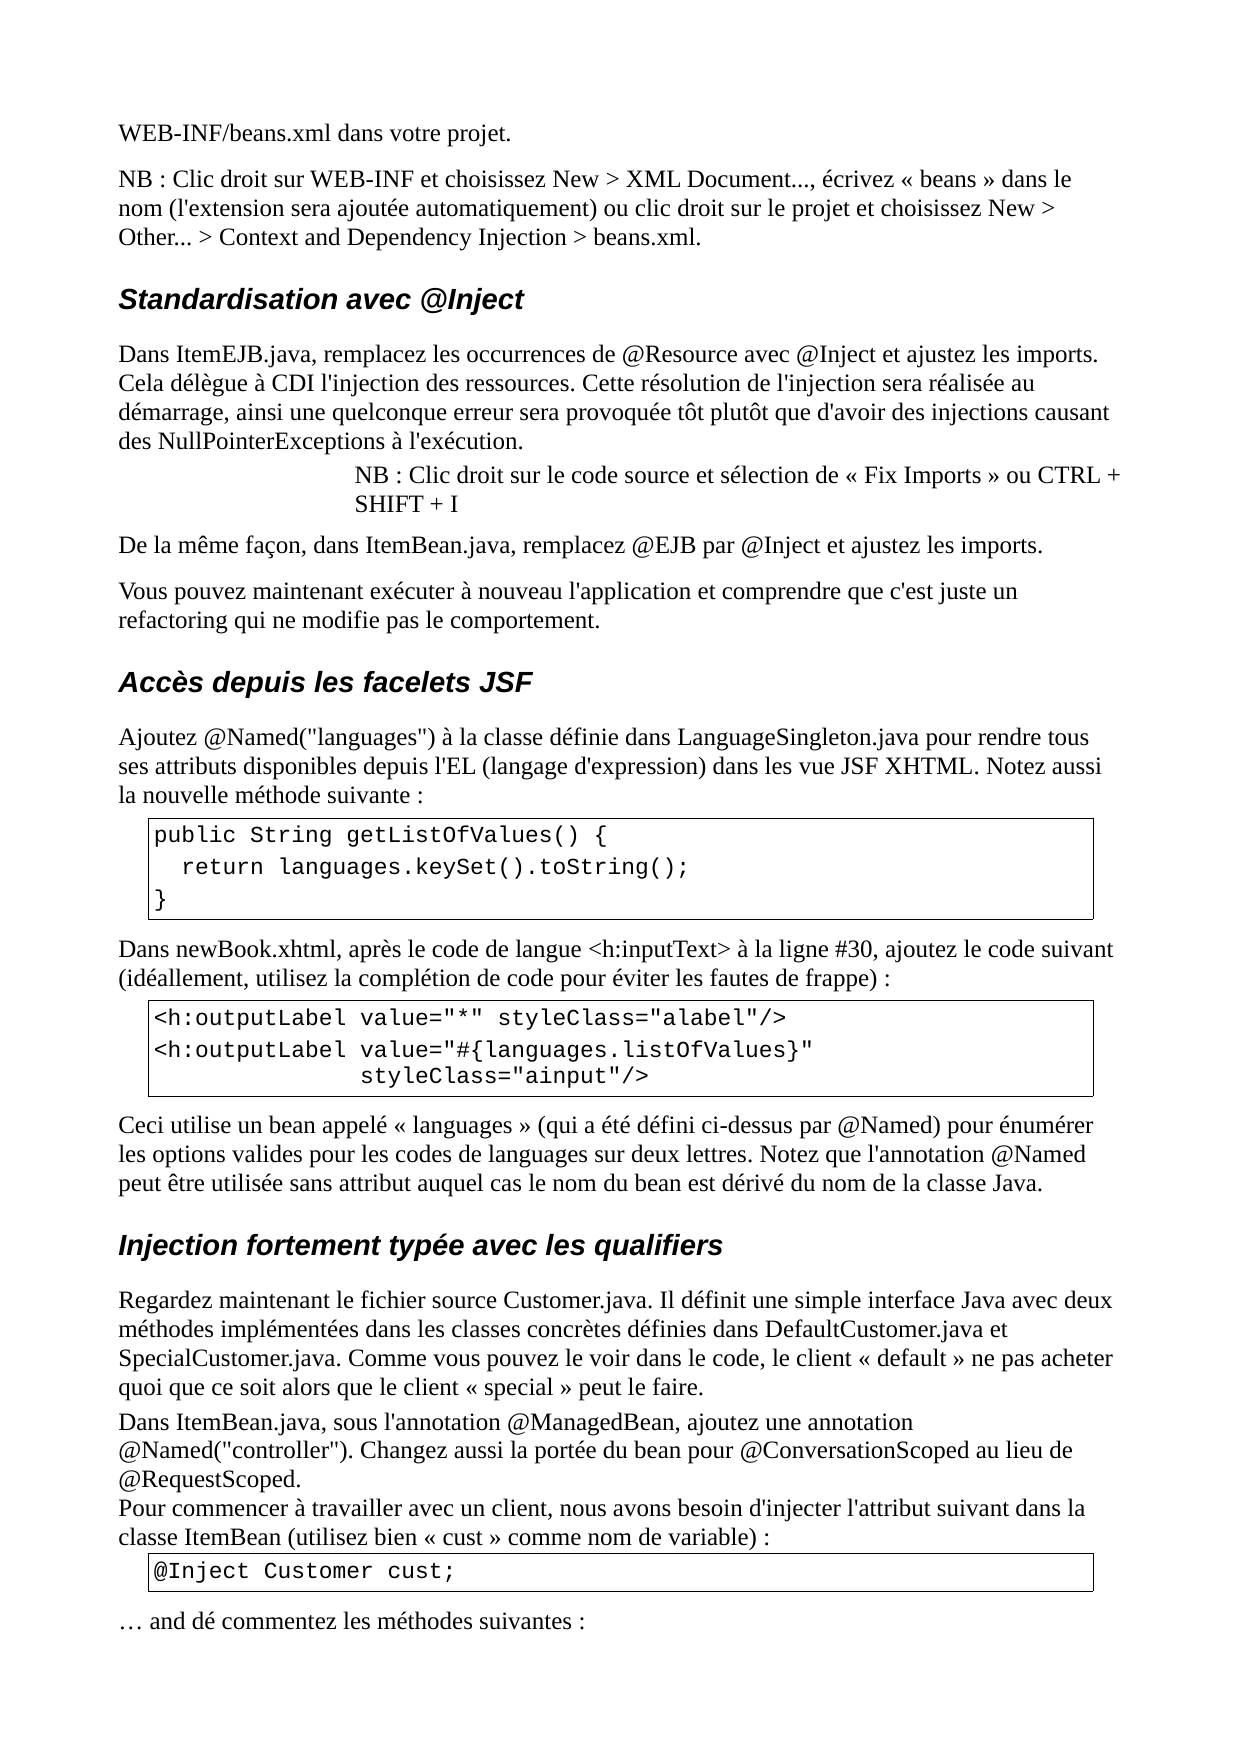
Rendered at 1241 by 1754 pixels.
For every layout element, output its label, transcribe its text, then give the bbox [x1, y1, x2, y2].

text Pour commencer à travailler avec un client, nous avons besoin d'injecter l'attribut suivant dans la classe ItemBean (utilisez bien « cust » comme nom de variable) : [118, 1493, 1122, 1550]
text Regardez maintenant le fichier source Customer.java. Il définit une simple interface Java avec deux méthodes implémentées dans les classes concrètes définies dans DefaultCustomer.java et SpecialCustomer.java. Comme vous pouvez le voir dans le code, le client « default » ne pas acheter quoi que ce soit alors que le client « special » peut le faire. [118, 1286, 1122, 1401]
text public String getListOfValues() { [149, 819, 1093, 849]
text NB : Clic droit sur WEB-INF et choisissez New > XML Document..., écrivez « beans » dans le nom (l'extension sera ajoutée automatiquement) ou clic droit sur le projet et choisissez New > Other... > Context and Dependency Injection > beans.xml. [118, 164, 1122, 251]
text <h:outputLabel value="*" styleClass="alabel"/> [149, 1001, 1093, 1032]
text @Inject Customer cust; [149, 1554, 1093, 1591]
text Vous pouvez maintenant exécuter à nouveau l'application et comprendre que c'est juste un refactoring qui ne modifie pas le comportement. [118, 576, 1122, 634]
text Ajoutez @Named("languages") à la classe définie dans LanguageSingleton.java pour rendre tous ses attributs disponibles depuis l'EL (langage d'expression) dans les vue JSF XHTML. Notez aussi la nouvelle méthode suivante : [118, 722, 1122, 809]
text Dans ItemEJB.java, remplacez les occurrences de @Resource avec @Inject et ajustez les imports. Cela délègue à CDI l'injection des ressources. Cette résolution de l'injection sera réalisée au démarrage, ainsi une quelconque erreur sera provoquée tôt plutôt que d'avoir des injections causant des NullPointerExceptions à l'exécution. [118, 339, 1122, 454]
text Dans newBook.xhtml, après le code de langue <h:inputText> à la ligne #30, ajoutez le code suivant (idéallement, utilisez la complétion de code pour éviter les fautes de frappe) : [118, 934, 1122, 991]
subtitle Standardisation avec @Inject [118, 282, 1122, 315]
text Dans ItemBean.java, sous l'annotation @ManagedBean, ajoutez une annotation @Named("controller"). Changez aussi la portée du bean pour @ConversationScoped au lieu de @RequestScoped. [118, 1407, 1122, 1493]
text NB : Clic droit sur le code source et sélection de « Fix Imports » ou CTRL + SHIFT + I [354, 461, 1122, 518]
text } [149, 881, 1093, 919]
subtitle Injection fortement typée avec les qualifiers [118, 1228, 1122, 1261]
text De la même façon, dans ItemBean.java, remplacez @EJB par @Inject et ajustez les imports. [118, 530, 1122, 558]
text return languages.keySet().toString(); [149, 849, 1093, 881]
text <h:outputLabel value="#{languages.listOfValues}" styleClass="ainput"/> [149, 1032, 1093, 1096]
text … and dé commentez les méthodes suivantes : [118, 1606, 1122, 1635]
text WEB-INF/beans.xml dans votre projet. [118, 118, 1122, 147]
text Ceci utilise un bean appelé « languages » (qui a été défini ci-dessus par @Named) pour énumérer les options valides pour les codes de languages sur deux lettres. Notez que l'annotation @Named peut être utilisée sans attribut auquel cas le nom du bean est dérivé du nom de la classe Java. [118, 1111, 1122, 1197]
subtitle Accès depuis les facelets JSF [118, 665, 1122, 698]
